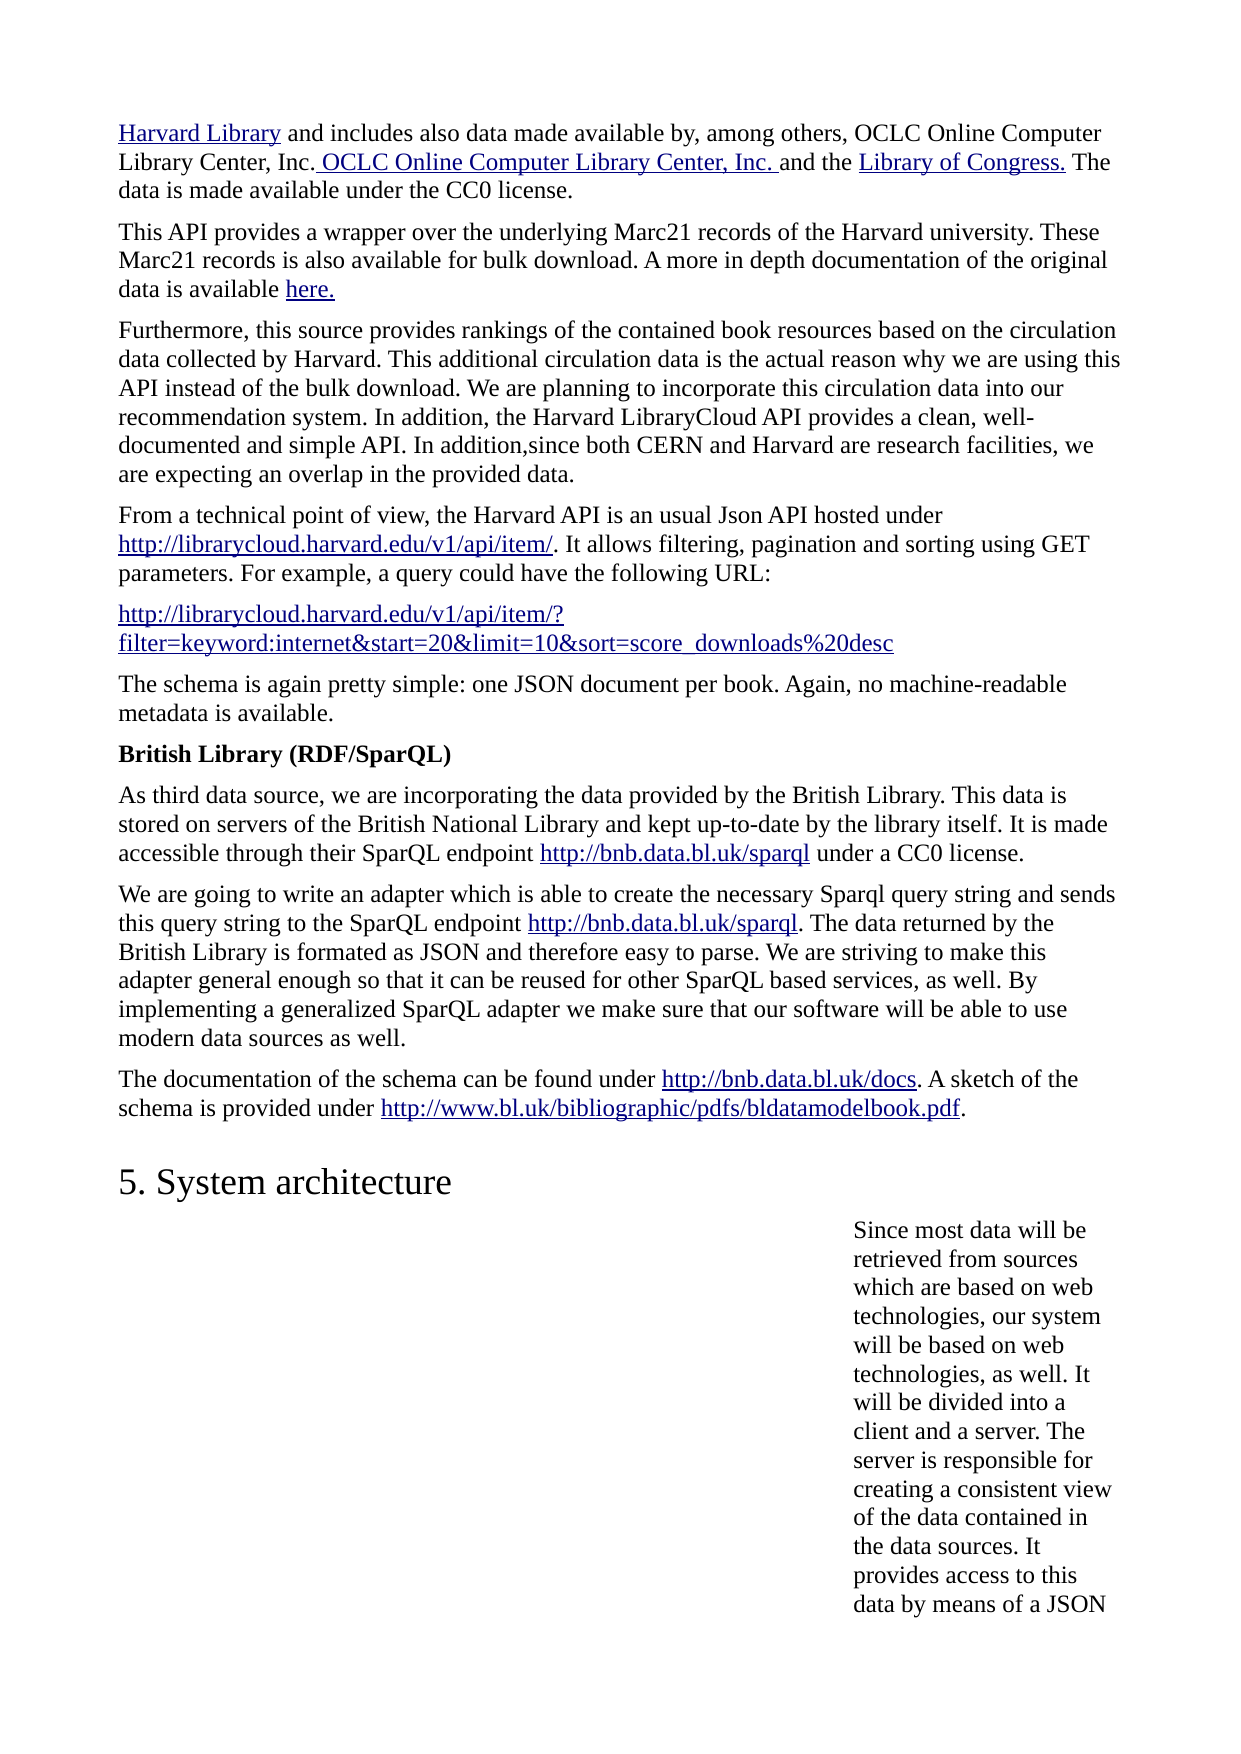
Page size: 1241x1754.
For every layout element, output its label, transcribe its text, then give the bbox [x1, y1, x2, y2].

text The schema is again pretty simple: one JSON document per book. Again, no machine-readable metadata is available. [118, 669, 1122, 727]
text As third data source, we are incorporating the data provided by the British Library. This data is stored on servers of the British National Library and kept up-to-date by the library itself. It is made accessible through their SparQL endpoint http://bnb.data.bl.uk/sparql under a CC0 license. [118, 781, 1122, 867]
subtitle 5. System architecture [118, 1159, 1122, 1202]
text We are going to write an adapter which is able to create the necessary Sparql query string and sends this query string to the SparQL endpoint http://bnb.data.bl.uk/sparql. The data returned by the British Library is formated as JSON and therefore easy to parse. We are striving to make this adapter general enough so that it can be reused for other SparQL based services, as well. By implementing a generalized SparQL adapter we make sure that our software will be able to use modern data sources as well. [118, 879, 1122, 1052]
text The documentation of the schema can be found under http://bnb.data.bl.uk/docs. A sketch of the schema is provided under http://www.bl.uk/bibliographic/pdfs/bldatamodelbook.pdf. [118, 1064, 1122, 1122]
text http://librarycloud.harvard.edu/v1/api/item/?filter=keyword:internet&start=20&limit=10&sort=score_downloads%20desc [118, 599, 1122, 657]
text Since most data will be retrieved from sources which are based on web technologies, our system will be based on web technologies, as well. It will be divided into a client and a server. The server is responsible for creating a consistent view of the data contained in the data sources. It provides access to this data by means of a JSON [118, 1215, 1122, 1617]
text From a technical point of view, the Harvard API is an usual Json API hosted under http://librarycloud.harvard.edu/v1/api/item/. It allows filtering, pagination and sorting using GET parameters. For example, a query could have the following URL: [118, 501, 1122, 587]
text Harvard Library and includes also data made available by, among others, OCLC Online Computer Library Center, Inc. OCLC Online Computer Library Center, Inc. and the Library of Congress. The data is made available under the CC0 license. [118, 118, 1122, 204]
text British Library (RDF/SparQL) [118, 739, 1122, 768]
text Furthermore, this source provides rankings of the contained book resources based on the circulation data collected by Harvard. This additional circulation data is the actual reason why we are using this API instead of the bulk download. We are planning to incorporate this circulation data into our recommendation system. In addition, the Harvard LibraryCloud API provides a clean, well-documented and simple API. In addition,since both CERN and Harvard are research facilities, we are expecting an overlap in the provided data. [118, 316, 1122, 488]
text This API provides a wrapper over the underlying Marc21 records of the Harvard university. These Marc21 records is also available for bulk download. A more in depth documentation of the original data is available here. [118, 217, 1122, 303]
